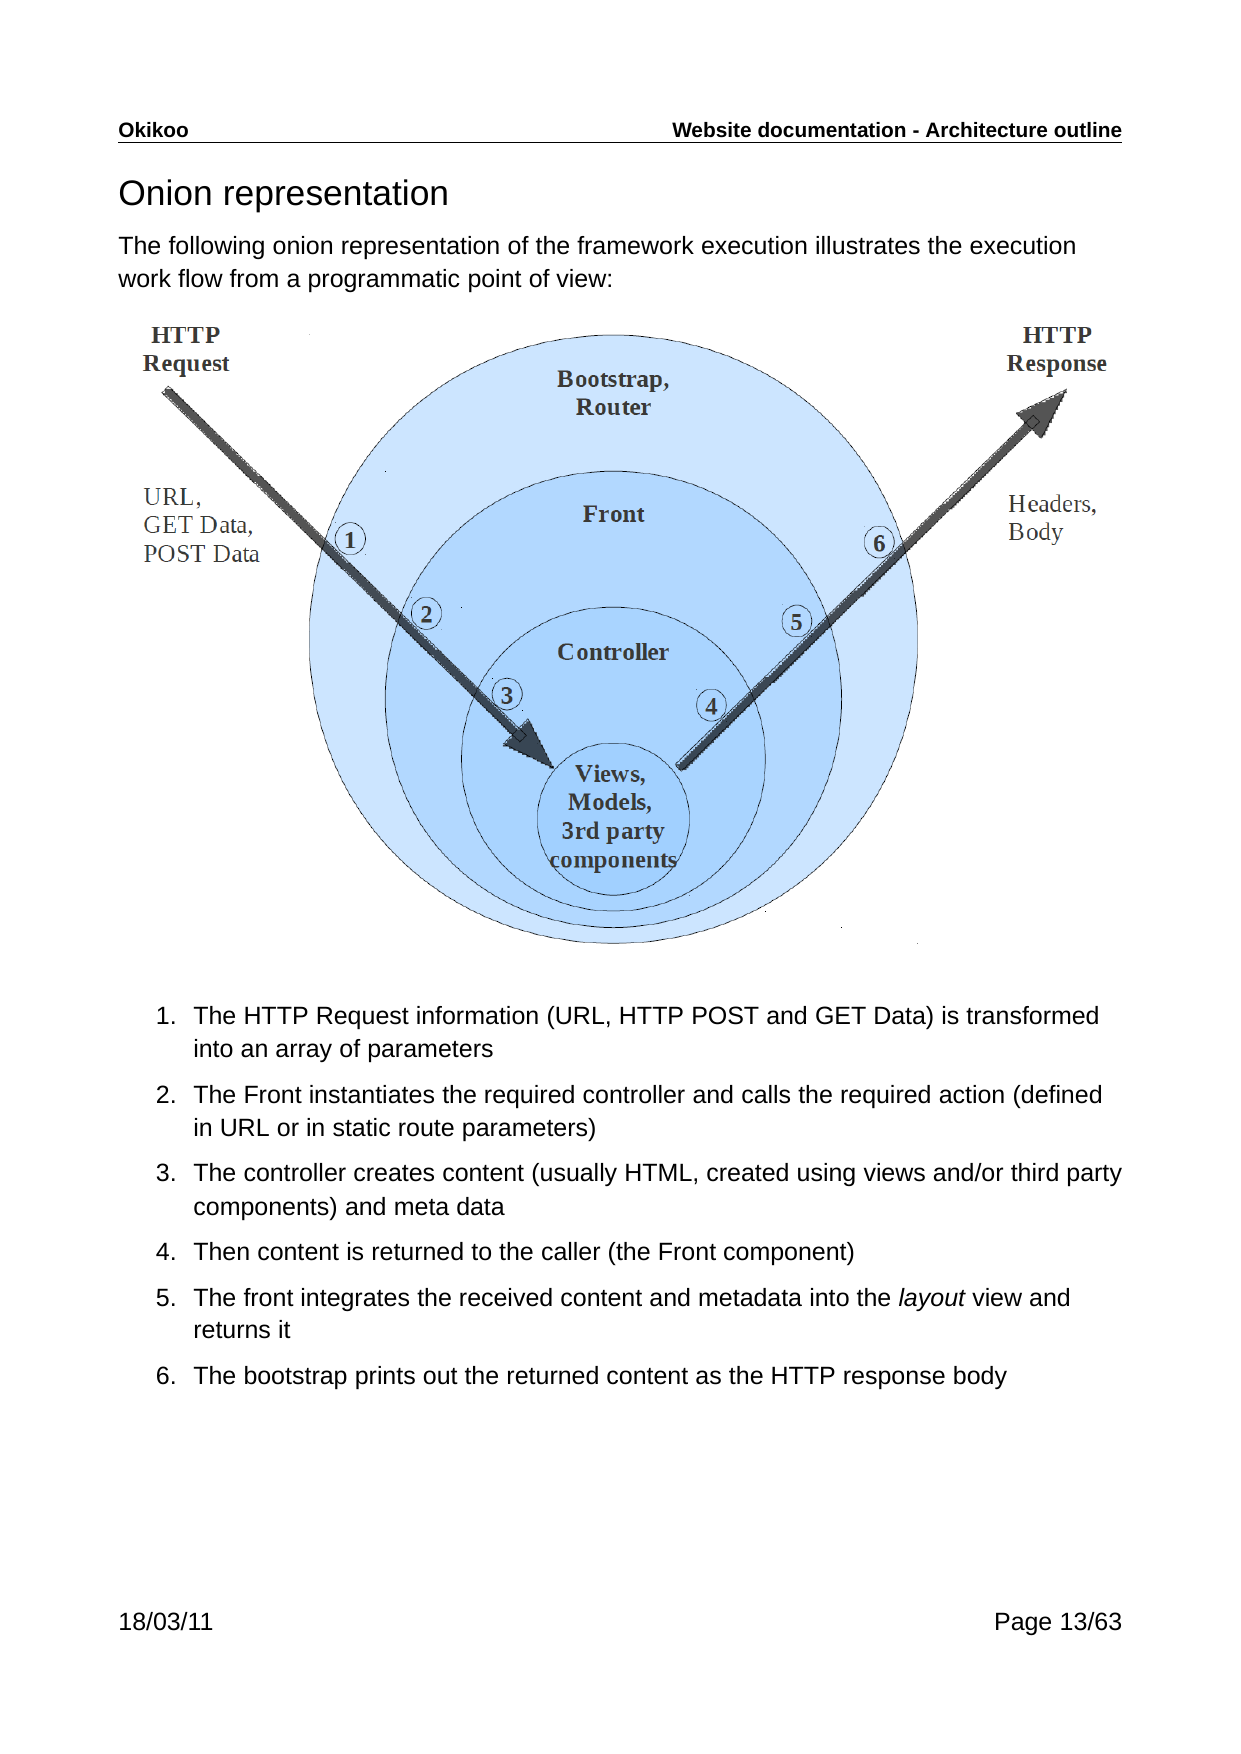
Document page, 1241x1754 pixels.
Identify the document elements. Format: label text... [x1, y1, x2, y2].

list The controller creates content (usually HTML, created using views and/or third party components) and meta data [156, 1158, 1122, 1220]
list The bootstrap prints out the returned content as the HTTP response body [156, 1361, 1122, 1390]
subtitle Onion representation [118, 172, 1122, 213]
text The following onion representation of the framework execution illustrates the execution work flow from a programmatic point of view: [118, 231, 1122, 293]
picture [123, 311, 1120, 952]
list The Front instantiates the required controller and calls the required action (defined in URL or in static route parameters) [156, 1080, 1122, 1142]
list The front integrates the received content and metadata into the layout view and returns it [156, 1282, 1122, 1344]
list Then content is returned to the caller (the Front component) [156, 1237, 1122, 1266]
list The HTTP Request information (URL, HTTP POST and GET Data) is transformed into an array of parameters [156, 1001, 1122, 1063]
